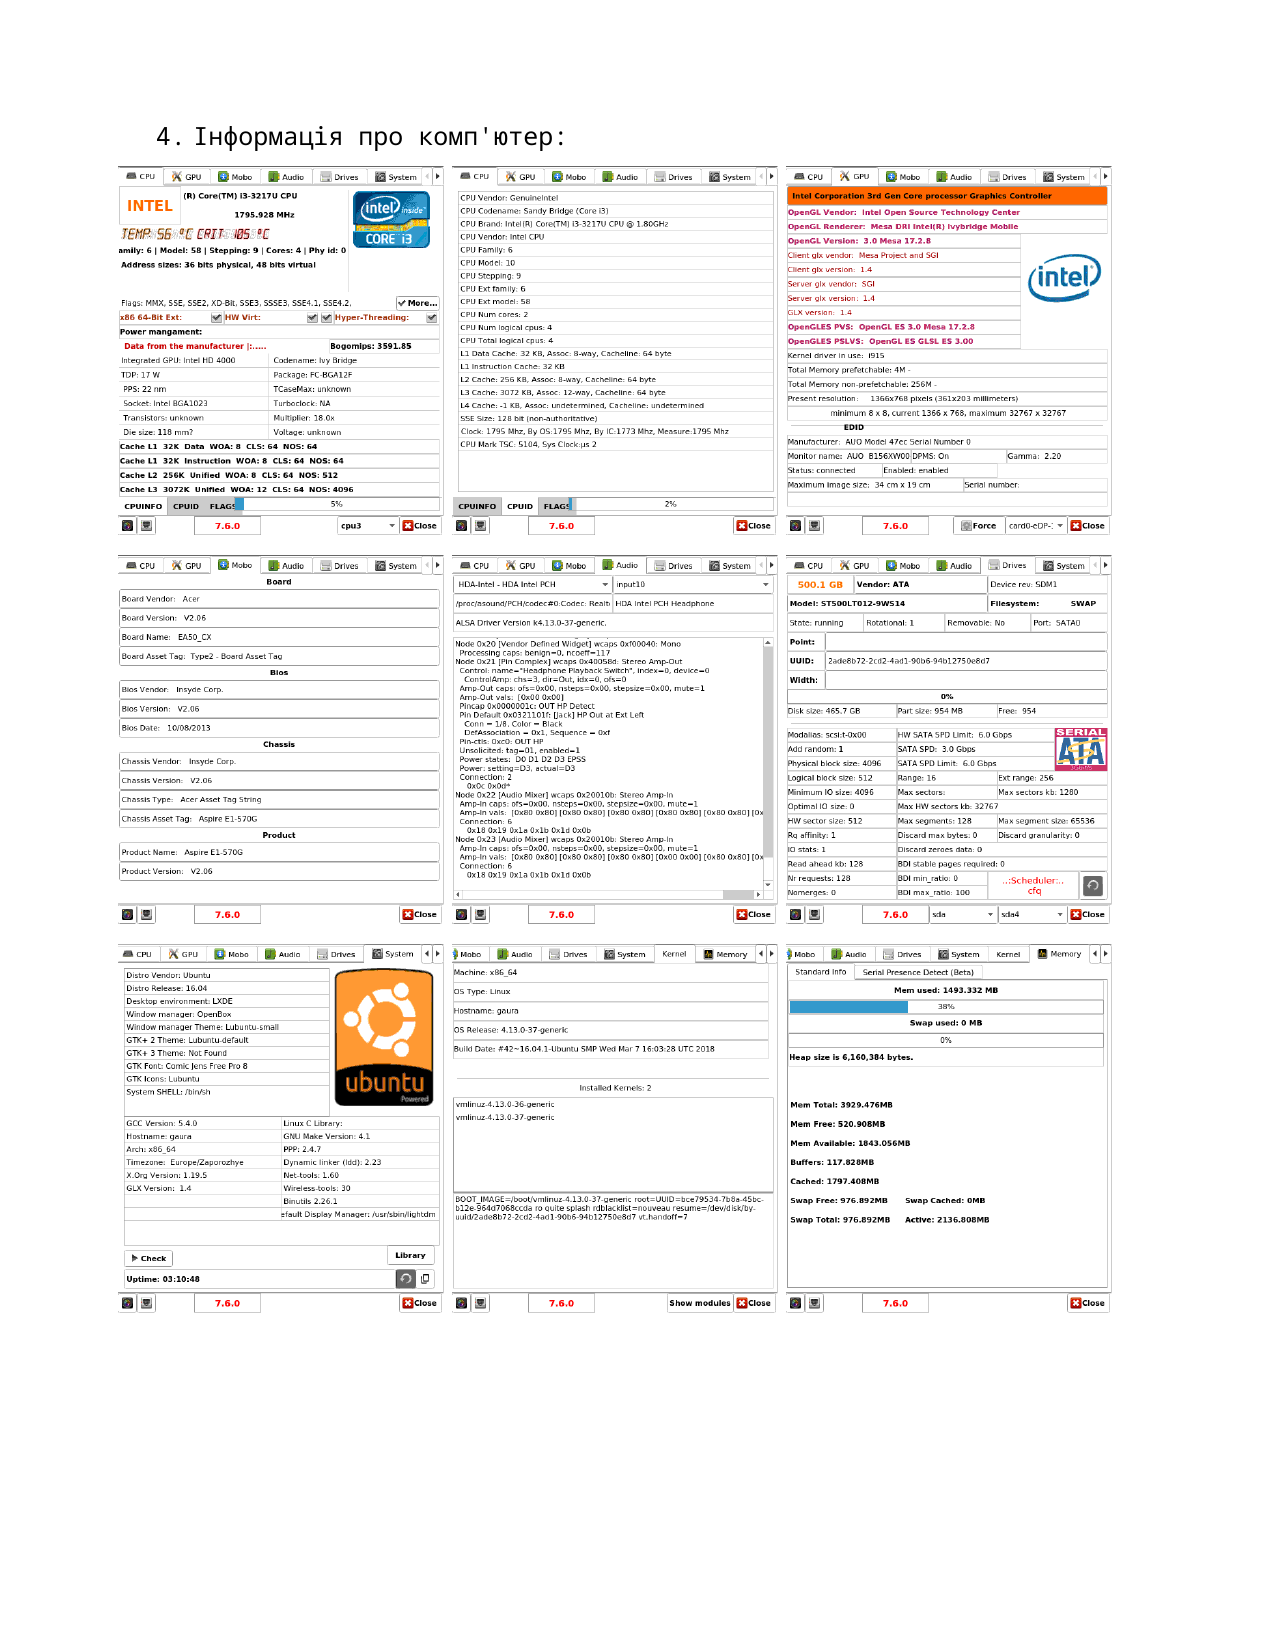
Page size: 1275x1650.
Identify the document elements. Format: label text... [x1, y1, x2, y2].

list Інформація про комп'ютер: [156, 118, 1157, 152]
picture [118, 166, 1120, 1332]
